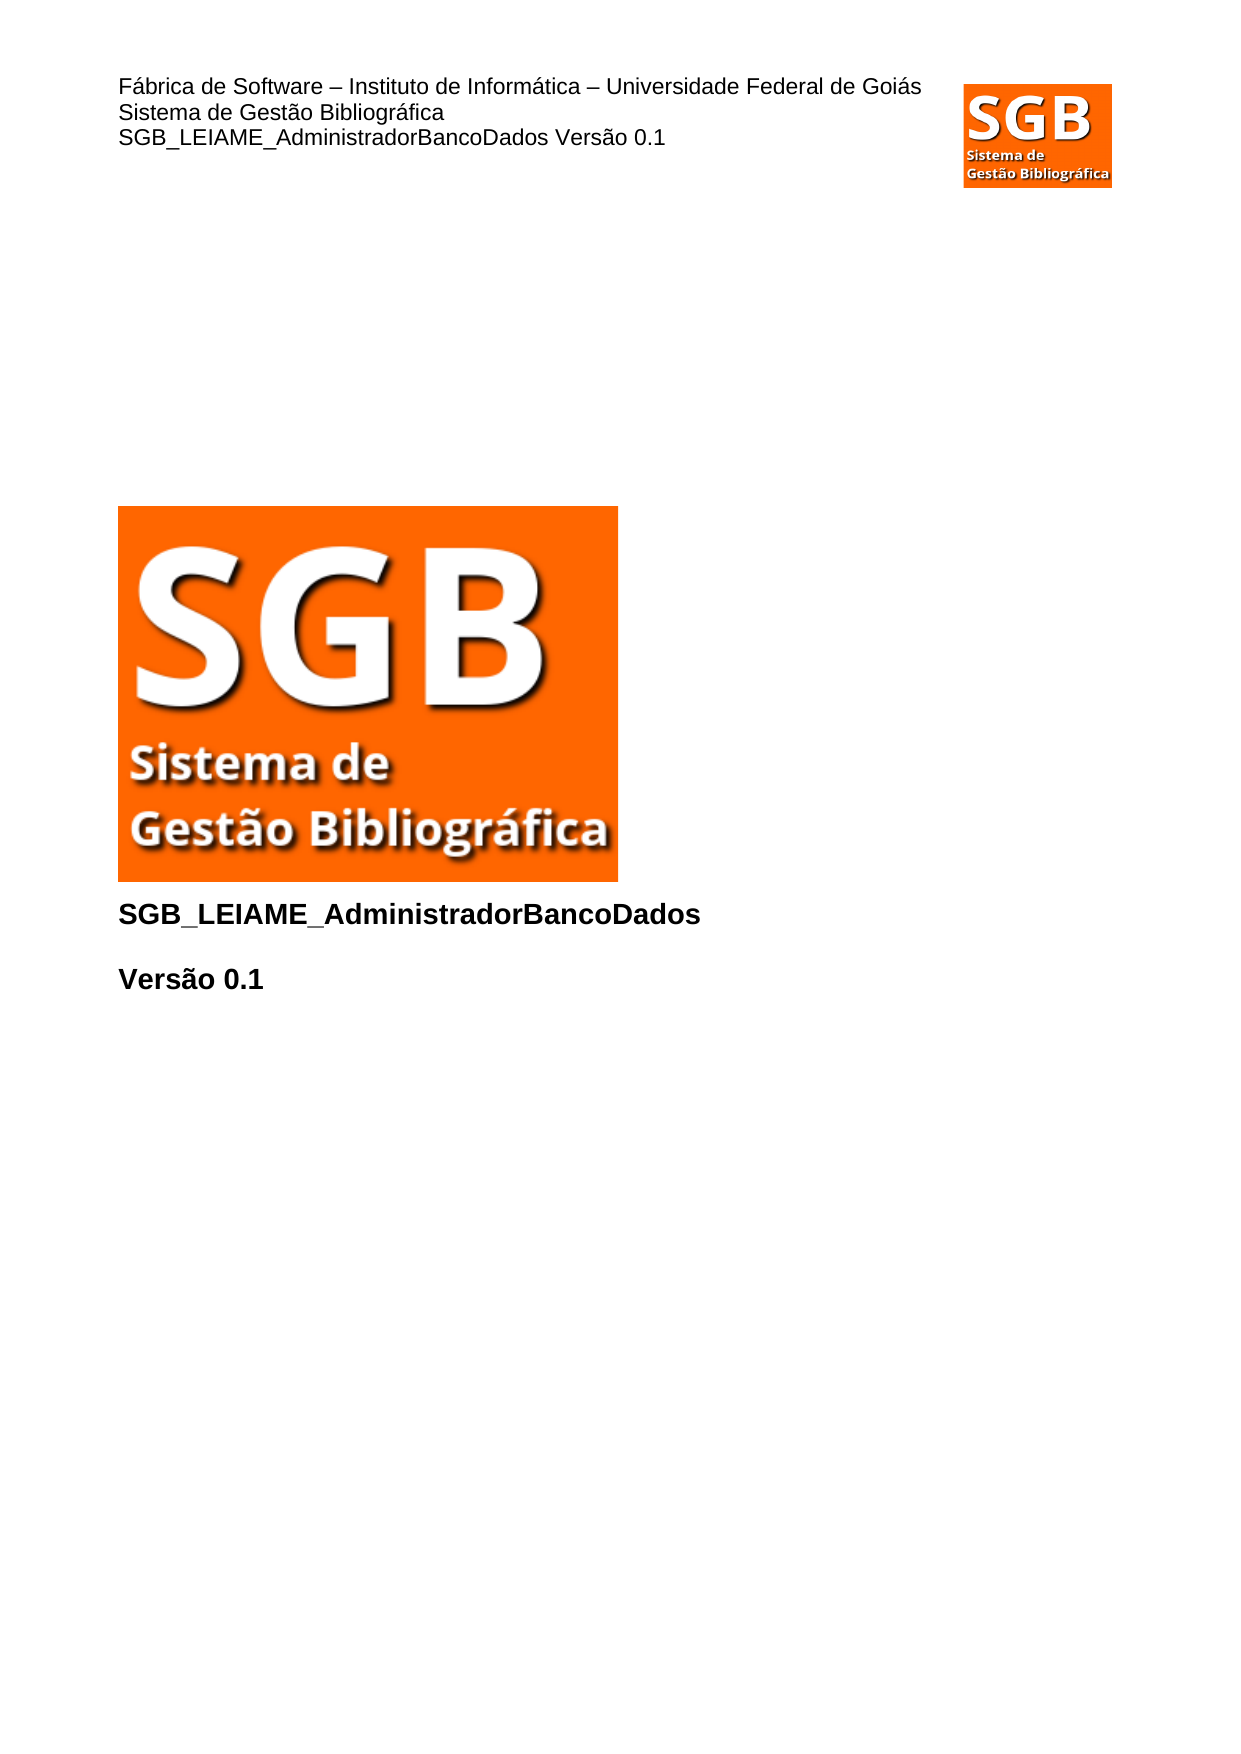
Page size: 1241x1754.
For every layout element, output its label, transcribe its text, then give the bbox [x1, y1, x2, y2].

text Versão 0.1 [118, 963, 1122, 996]
picture [963, 84, 1112, 188]
text SGB_LEIAME_AdministradorBancoDados [118, 856, 1122, 930]
picture [118, 506, 619, 882]
